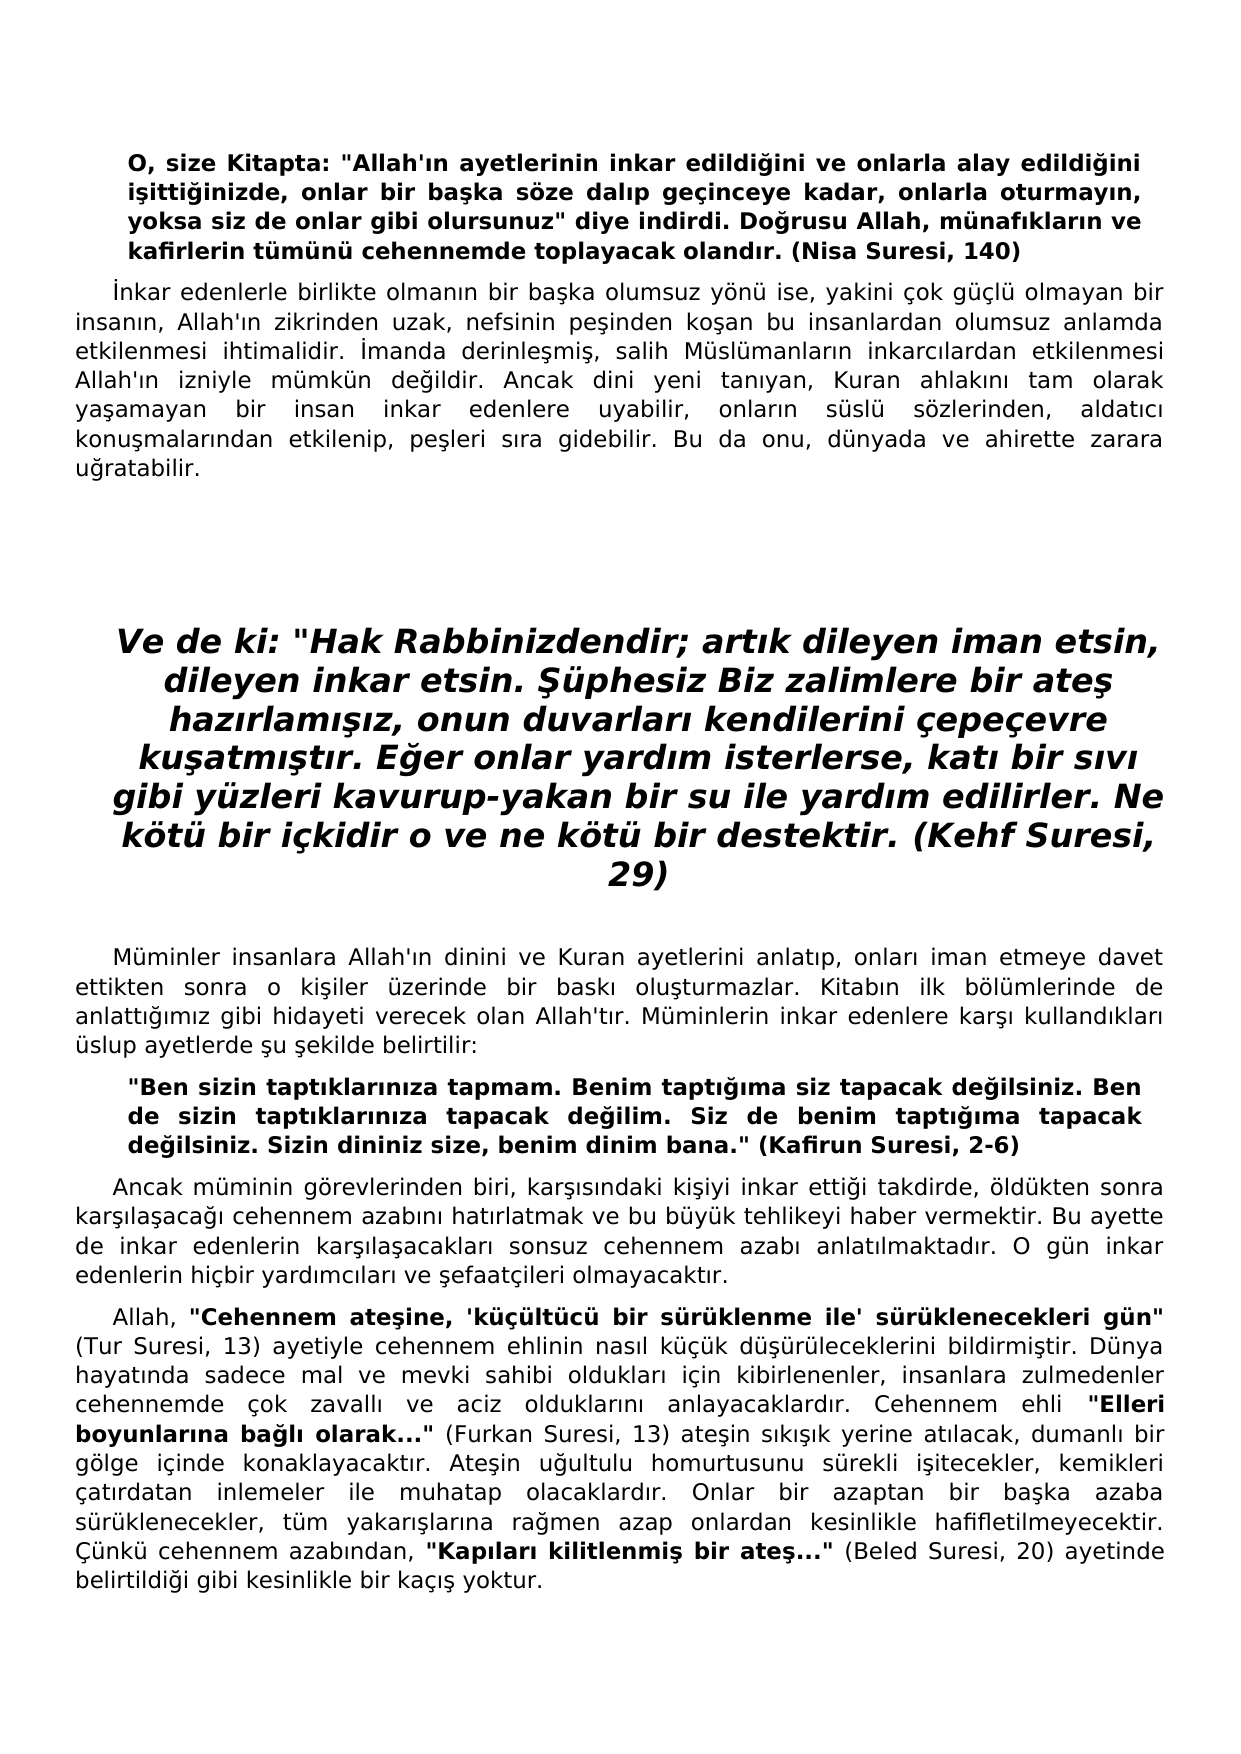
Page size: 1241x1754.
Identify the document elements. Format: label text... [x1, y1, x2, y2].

text "Ben sizin taptıklarınıza tapmam. Benim taptığıma siz tapacak değilsiniz. Ben de sizin taptıklarınıza tapacak değilim. Siz de benim taptığıma tapacak değilsiniz. Sizin dininiz size, benim dinim bana." (Kafirun Suresi, 2-6) [127, 1074, 1143, 1159]
text O, size Kitapta: "Allah'ın ayetlerinin inkar edildiğini ve onlarla alay edildiğini işittiğinizde, onlar bir başka söze dalıp geçinceye kadar, onlarla oturmayın, yoksa siz de onlar gibi olursunuz" diye indirdi. Doğrusu Allah, münafıkların ve kafirlerin tümünü cehennemde toplayacak olandır. (Nisa Suresi, 140) [127, 150, 1143, 264]
text Müminler insanlara Allah'ın dinini ve Kuran ayetlerini anlatıp, onları iman etmeye davet ettikten sonra o kişiler üzerinde bir baskı oluşturmazlar. Kitabın ilk bölümlerinde de anlattığımız gibi hidayeti verecek olan Allah'tır. Müminlerin inkar edenlere karşı kullandıkları üslup ayetlerde şu şekilde belirtilir: [75, 944, 1165, 1059]
text Allah, "Cehennem ateşine, 'küçültücü bir sürüklenme ile' sürüklenecekleri gün" (Tur Suresi, 13) ayetiyle cehennem ehlinin nasıl küçük düşürüleceklerini bildirmiştir. Dünya hayatında sadece mal ve mevki sahibi oldukları için kibirlenenler, insanlara zulmedenler cehennemde çok zavallı ve aciz olduklarını anlayacaklardır. Cehennem ehli "Elleri boyunlarına bağlı olarak..." (Furkan Suresi, 13) ateşin sıkışık yerine atılacak, dumanlı bir gölge içinde konaklayacaktır. Ateşin uğultulu homurtusunu sürekli işitecekler, kemikleri çatırdatan inlemeler ile muhatap olacaklardır. Onlar bir azaptan bir başka azaba sürüklenecekler, tüm yakarışlarına rağmen azap onlardan kesinlikle hafifletilmeyecektir. Çünkü cehennem azabından, "Kapıları kilitlenmiş bir ateş..." (Beled Suresi, 20) ayetinde belirtildiği gibi kesinlikle bir kaçış yoktur. [75, 1304, 1165, 1594]
text Ancak müminin görevlerinden biri, karşısındaki kişiyi inkar ettiği takdirde, öldükten sonra karşılaşacağı cehennem azabını hatırlatmak ve bu büyük tehlikeyi haber vermektir. Bu ayette de inkar edenlerin karşılaşacakları sonsuz cehennem azabı anlatılmaktadır. O gün inkar edenlerin hiçbir yardımcıları ve şefaatçileri olmayacaktır. [75, 1174, 1165, 1289]
text İnkar edenlerle birlikte olmanın bir başka olumsuz yönü ise, yakini çok güçlü olmayan bir insanın, Allah'ın zikrinden uzak, nefsinin peşinden koşan bu insanlardan olumsuz anlamda etkilenmesi ihtimalidir. İmanda derinleşmiş, salih Müslümanların inkarcılardan etkilenmesi Allah'ın izniyle mümkün değildir. Ancak dini yeni tanıyan, Kuran ahlakını tam olarak yaşamayan bir insan inkar edenlere uyabilir, onların süslü sözlerinden, aldatıcı konuşmalarından etkilenip, peşleri sıra gidebilir. Bu da onu, dünyada ve ahirette zarara uğratabilir. [75, 279, 1165, 482]
subtitle Ve de ki: "Hak Rabbinizdendir; artık dileyen iman etsin, dileyen inkar etsin. Şüphesiz Biz zalimlere bir ateş hazırlamışız, onun duvarları kendilerini çepeçevre kuşatmıştır. Eğer onlar yardım isterlerse, katı bir sıvı gibi yüzleri kavurup-yakan bir su ile yardım edilirler. Ne kötü bir içkidir o ve ne kötü bir destektir. (Kehf Suresi, 29) [112, 622, 1165, 894]
